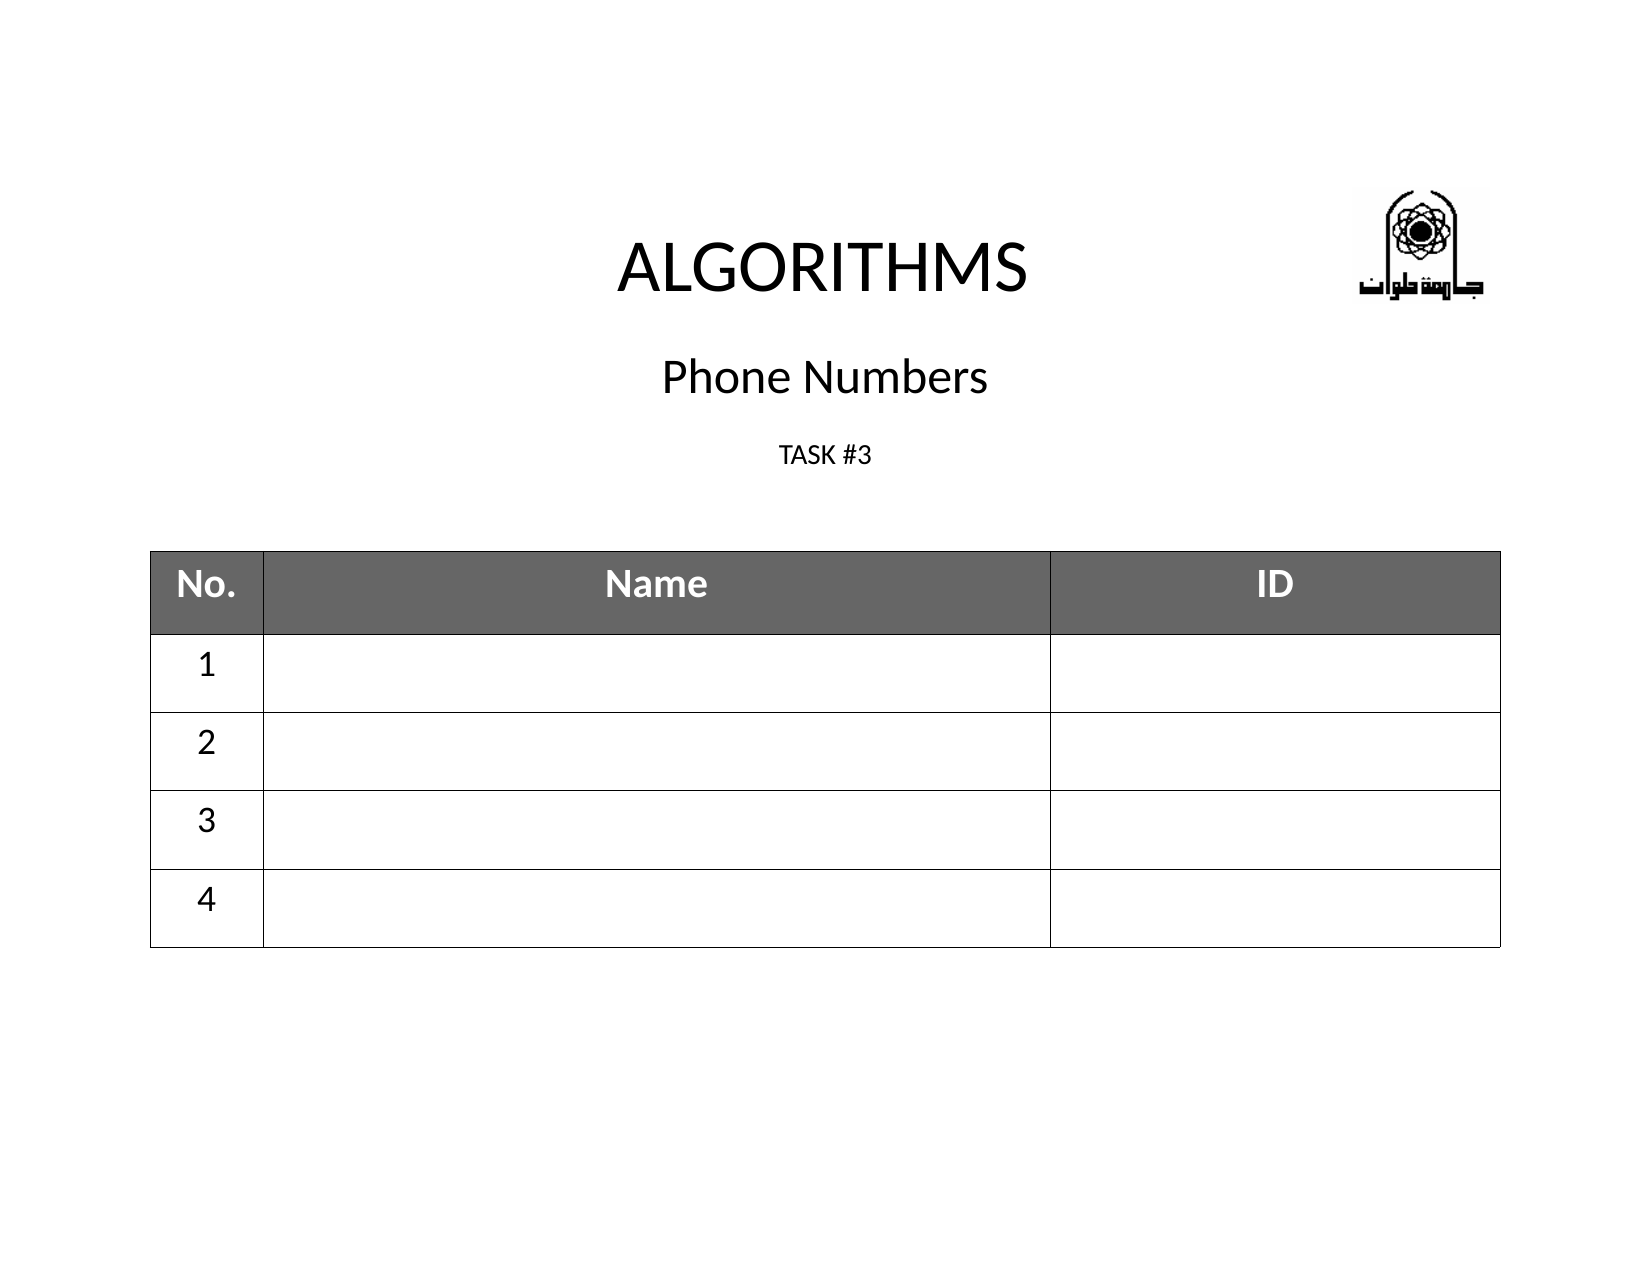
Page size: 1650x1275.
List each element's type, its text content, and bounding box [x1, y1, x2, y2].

table_header No. [151, 552, 263, 634]
text TASK #3 [150, 436, 1500, 472]
table_cell 1 [151, 635, 263, 712]
table_cell [1051, 791, 1500, 869]
table_cell [1051, 870, 1500, 947]
table_header ID [1051, 552, 1500, 634]
table_cell [264, 635, 1050, 712]
table_cell [264, 791, 1050, 869]
table_header Name [264, 552, 1050, 634]
picture [1352, 187, 1490, 304]
text ALGORITHMS [150, 187, 1500, 311]
text Phone Numbers [150, 345, 1500, 406]
table_cell [264, 870, 1050, 947]
table_cell 3 [151, 791, 263, 869]
table_cell [1051, 635, 1500, 712]
table_cell 2 [151, 713, 263, 790]
table_cell 4 [151, 870, 263, 947]
table_cell [264, 713, 1050, 790]
table_cell [1051, 713, 1500, 790]
